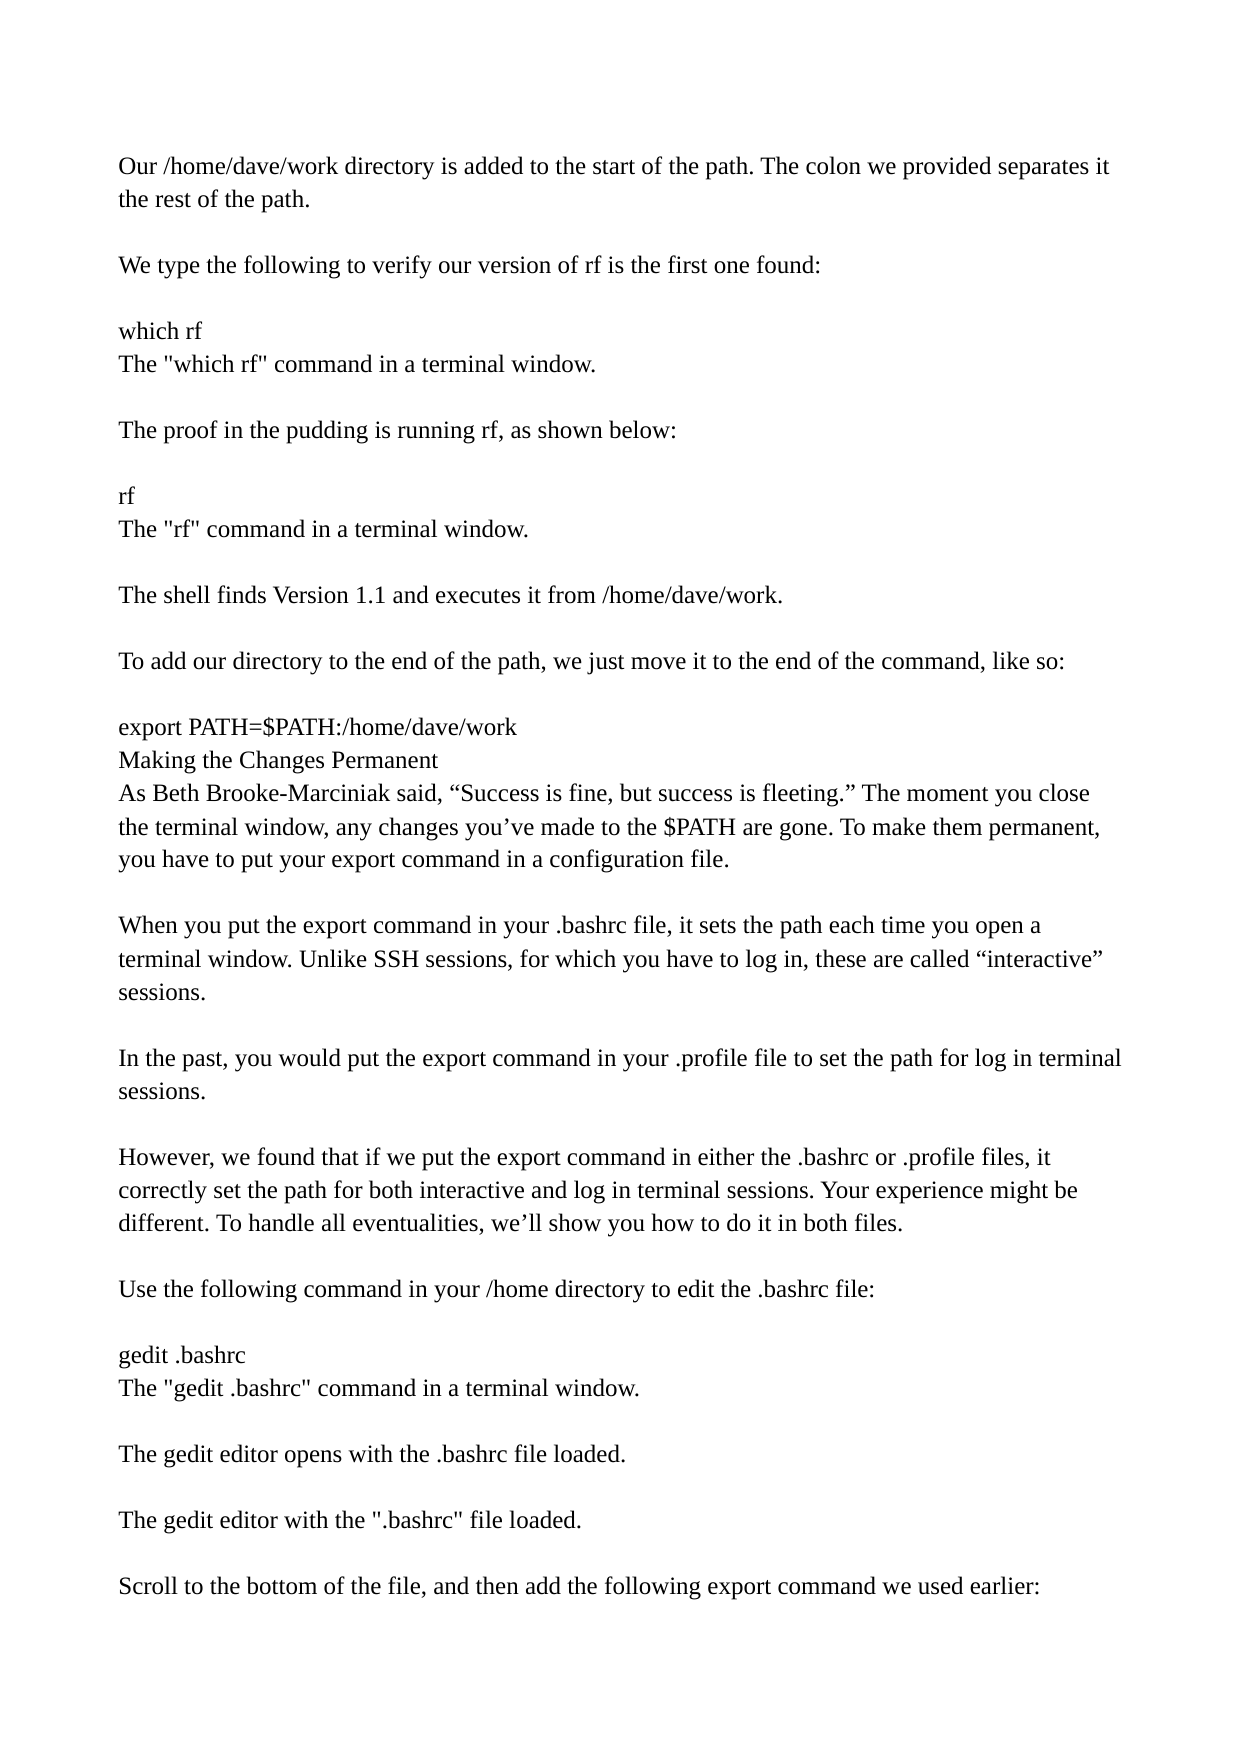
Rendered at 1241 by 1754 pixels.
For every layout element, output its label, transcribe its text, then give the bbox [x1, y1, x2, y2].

text When you put the export command in your .bashrc file, it sets the path each time you open a terminal window. Unlike SSH sessions, for which you have to log in, these are called “interactive” sessions. [118, 911, 1122, 1005]
text The "rf" command in a terminal window. [118, 514, 1122, 543]
text The shell finds Version 1.1 and executes it from /home/dave/work. [118, 580, 1122, 609]
text The gedit editor with the ".bashrc" file loaded. [118, 1505, 1122, 1534]
text Making the Changes Permanent [118, 746, 1122, 774]
text We type the following to verify our version of rf is the first one found: [118, 250, 1122, 279]
text The "gedit .bashrc" command in a terminal window. [118, 1373, 1122, 1402]
text Our /home/dave/work directory is added to the start of the path. The colon we provided separates it the rest of the path. [118, 151, 1122, 213]
text To add our directory to the end of the path, we just move it to the end of the command, like so: [118, 646, 1122, 675]
text In the past, you would put the export command in your .profile file to set the path for log in terminal sessions. [118, 1043, 1122, 1104]
text Use the following command in your /home directory to edit the .bashrc file: [118, 1274, 1122, 1303]
text gedit .bashrc [118, 1340, 1122, 1369]
text rf [118, 481, 1122, 510]
text The proof in the pudding is running rf, as shown below: [118, 415, 1122, 444]
text Scroll to the bottom of the file, and then add the following export command we used earlier: [118, 1571, 1122, 1600]
text which rf [118, 316, 1122, 345]
text The gedit editor opens with the .bashrc file loaded. [118, 1439, 1122, 1468]
text As Beth Brooke-Marciniak said, “Success is fine, but success is fleeting.” The moment you close the terminal window, any changes you’ve made to the $PATH are gone. To make them permanent, you have to put your export command in a configuration file. [118, 778, 1122, 873]
text The "which rf" command in a terminal window. [118, 349, 1122, 378]
text However, we found that if we put the export command in either the .bashrc or .profile files, it correctly set the path for both interactive and log in terminal sessions. Your experience might be different. To handle all eventualities, we’ll show you how to do it in both files. [118, 1142, 1122, 1237]
text export PATH=$PATH:/home/dave/work [118, 712, 1122, 741]
